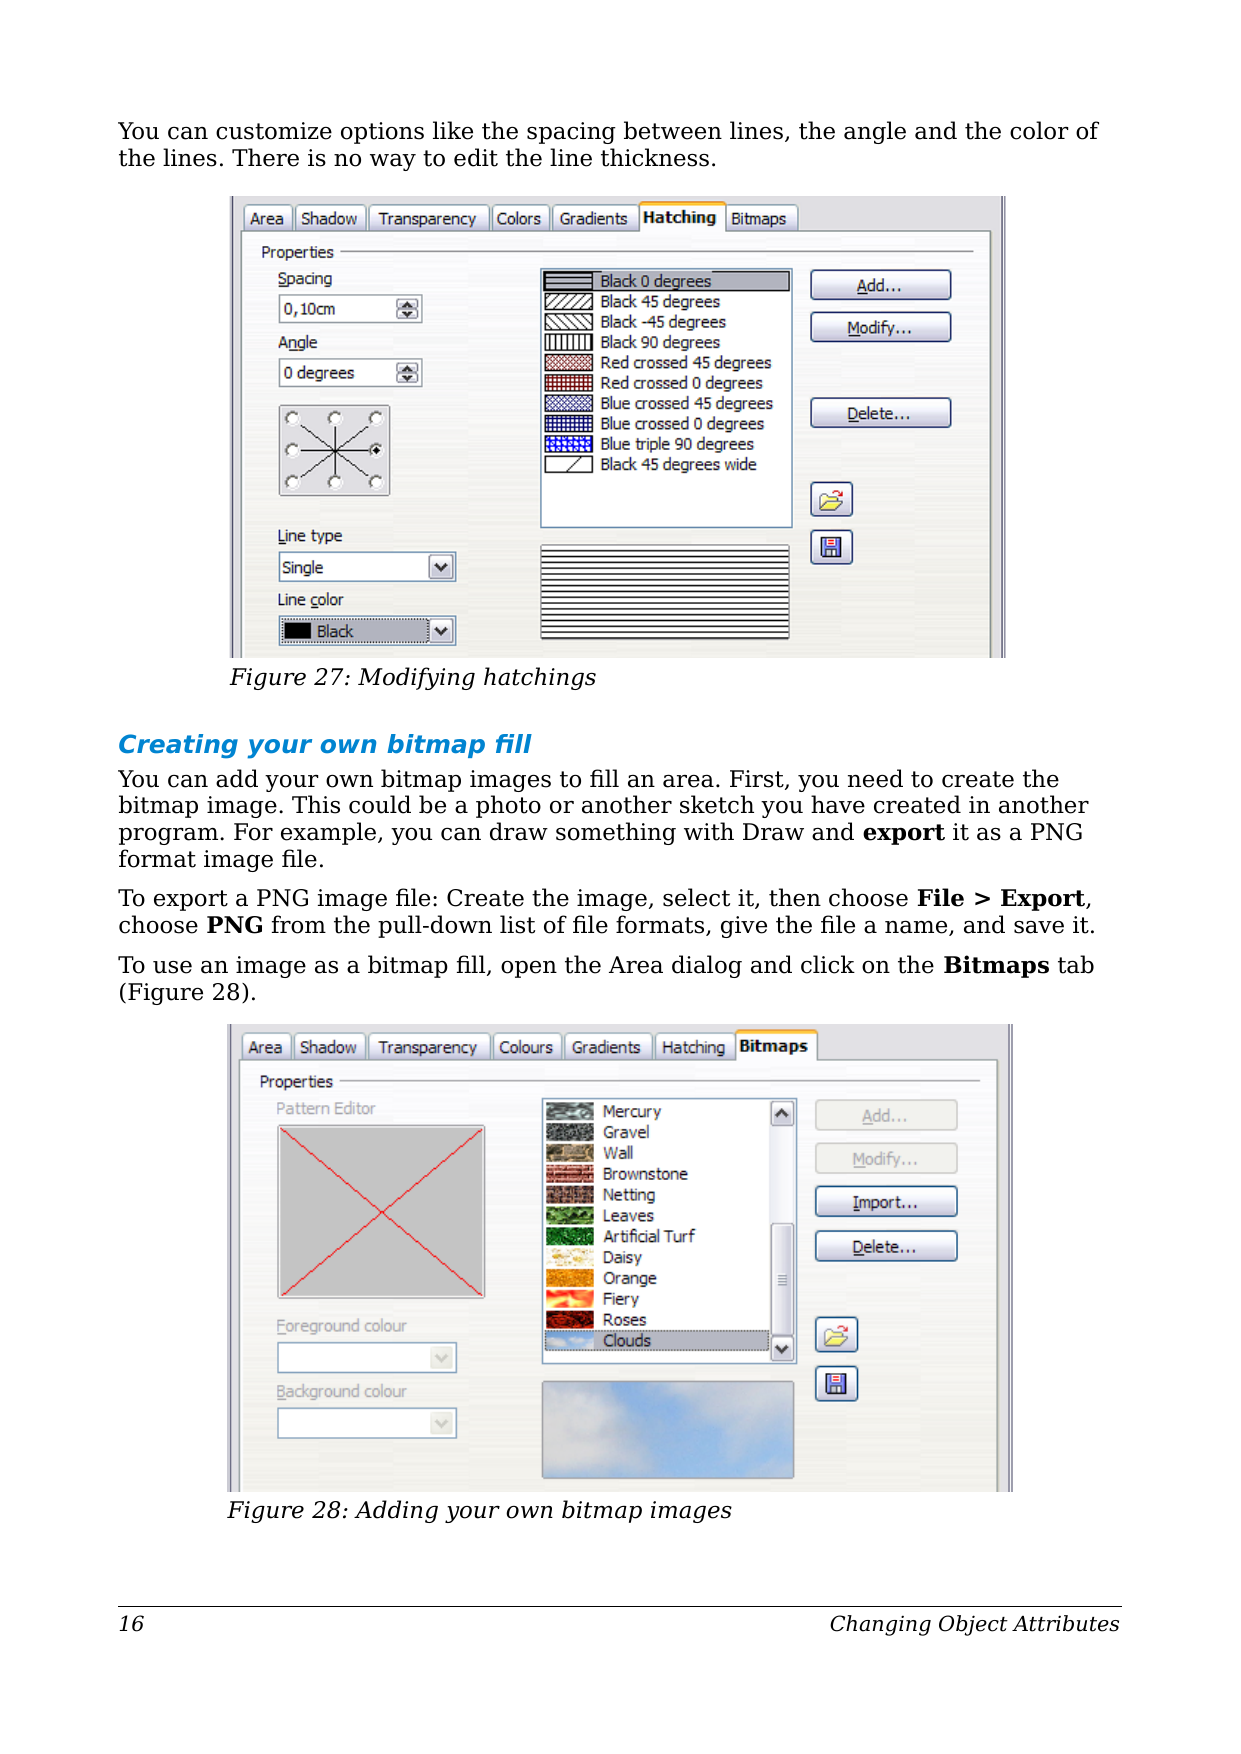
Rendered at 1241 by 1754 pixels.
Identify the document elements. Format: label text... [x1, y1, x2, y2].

text Figure 28: Adding your own bitmap images [227, 1498, 1013, 1524]
subtitle Creating your own bitmap fill [118, 730, 1122, 759]
picture [229, 196, 1006, 658]
text To export a PNG image file: Create the image, select it, then choose File > Export, choose PNG from the pull-down list of file formats, give the file a name, and save it. [118, 885, 1122, 939]
picture [227, 1024, 1013, 1492]
text You can customize options like the spacing between lines, the angle and the color of the lines. There is no way to edit the line thickness. [118, 118, 1122, 171]
text You can add your own bitmap images to fill an area. First, you need to create the bitmap image. This could be a photo or another sketch you have created in another program. For example, you can draw something with Draw and export it as a PNG format image file. [118, 766, 1122, 873]
text Figure 27: Modifying hatchings [230, 664, 1011, 691]
text To use an image as a bitmap fill, open the Area dialog and click on the Bitmaps tab (Figure 28). [118, 952, 1122, 1005]
